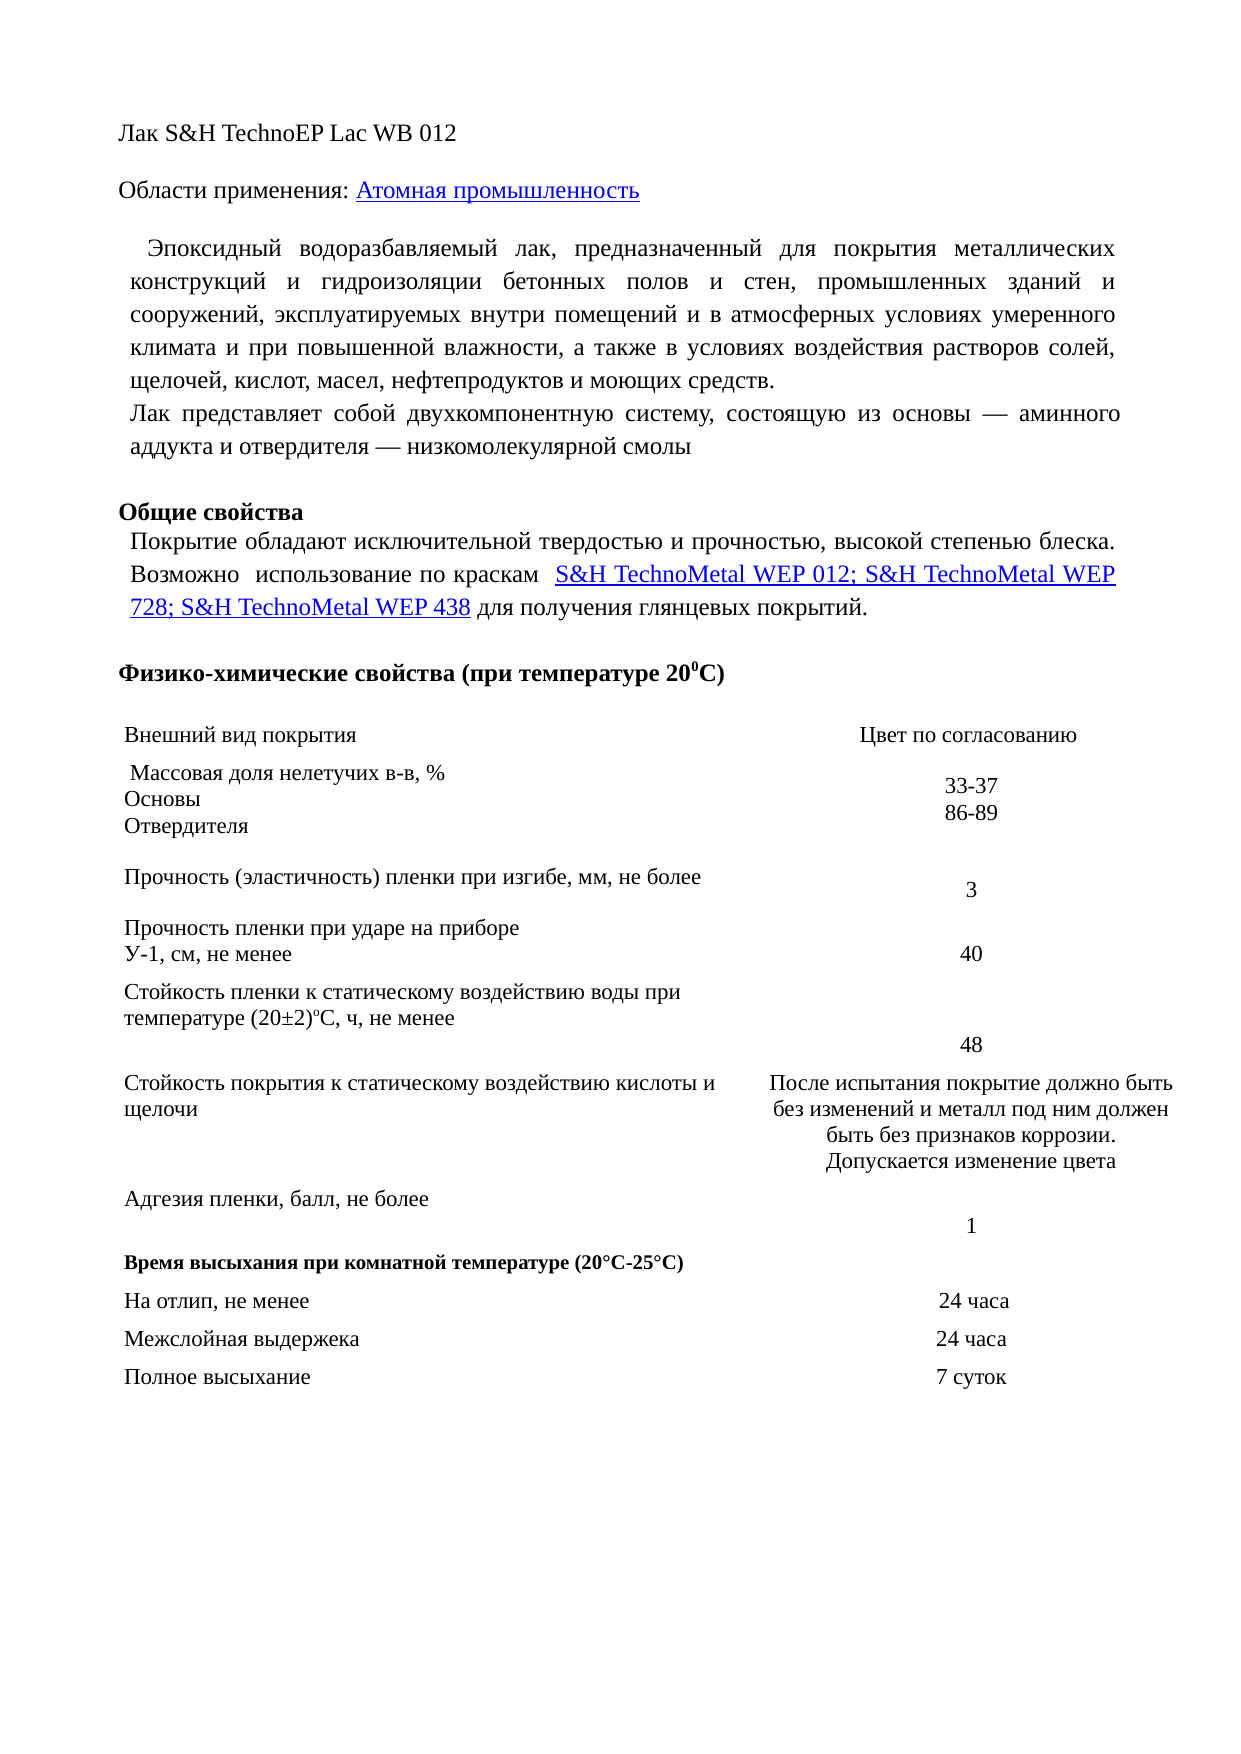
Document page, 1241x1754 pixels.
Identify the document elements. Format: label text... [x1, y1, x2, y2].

table_cell На отлип, не менее [118, 1282, 761, 1319]
table_cell После испытания покрытие должно быть без изменений и металл под ним должен быть без признаков коррозии. Допускается изменение цвета [761, 1063, 1181, 1180]
table_cell Межслойная выдержека [118, 1320, 761, 1357]
table_cell 48 [761, 972, 1181, 1063]
table_cell Адгезия пленки, балл, не более [118, 1180, 761, 1244]
table_cell 24 часа [761, 1320, 1181, 1357]
table_cell Массовая доля нелетучих в-в, % Основы Отвердителя [118, 754, 761, 844]
table_cell 1 [761, 1180, 1181, 1244]
table_cell Стойкость пленки к статическому воздействию воды при температуре (20±2)оС, ч, не менее [118, 972, 761, 1063]
table_cell 40 [761, 908, 1181, 972]
table_cell Полное высыхание [118, 1357, 761, 1395]
table_cell Прочность (эластичность) пленки при изгибе, мм, не более [118, 844, 761, 908]
table_cell 3 [761, 844, 1181, 908]
table_cell 24 часа [761, 1282, 1181, 1319]
table_header Внешний вид покрытия [118, 716, 761, 753]
text Покрытие обладают исключительной твердостью и прочностью, высокой степенью блеска. Возможно использование по краскам S&H TechnoMetal WEP 012; S&H TechnoMetal WEP 728; S&H TechnoMetal WEP 438 для получения глянцевых покрытий. [130, 526, 1116, 621]
table_cell Прочность пленки при ударе на приборе У-1, см, не менее [118, 908, 761, 972]
table_cell Стойкость покрытия к статическому воздействию кислоты и щелочи [118, 1063, 761, 1180]
text Общие свойства [118, 497, 1122, 526]
table_header Цвет по согласованию [761, 716, 1181, 753]
table_cell 33-37 86-89 [761, 754, 1181, 844]
text Эпоксидный водоразбавляемый лак, предназначенный для покрытия металлических конструкций и гидроизоляции бетонных полов и стен, промышленных зданий и сооружений, эксплуатируемых внутри помещений и в атмосферных условиях умеренного климата и при повышенной влажности, а также в условиях воздействия растворов солей, щелочей, кислот, масел, нефтепродуктов и моющих средств. [130, 233, 1116, 394]
table_cell [761, 1244, 1181, 1282]
text Лак представляет собой двухкомпонентную систему, состоящую из основы — аминного аддукта и отвердителя — низкомолекулярной смолы [130, 398, 1122, 460]
table_cell 7 суток [761, 1357, 1181, 1395]
table_cell Время высыхания при комнатной температуре (20°C-25°C) [118, 1244, 761, 1282]
text Области применения: Атомная промышленность [118, 176, 1122, 204]
text Лак S&H TechnoEP Lac WB 012 [118, 118, 1122, 147]
text Физико-химические свойства (при температуре 200С) [118, 658, 1122, 687]
